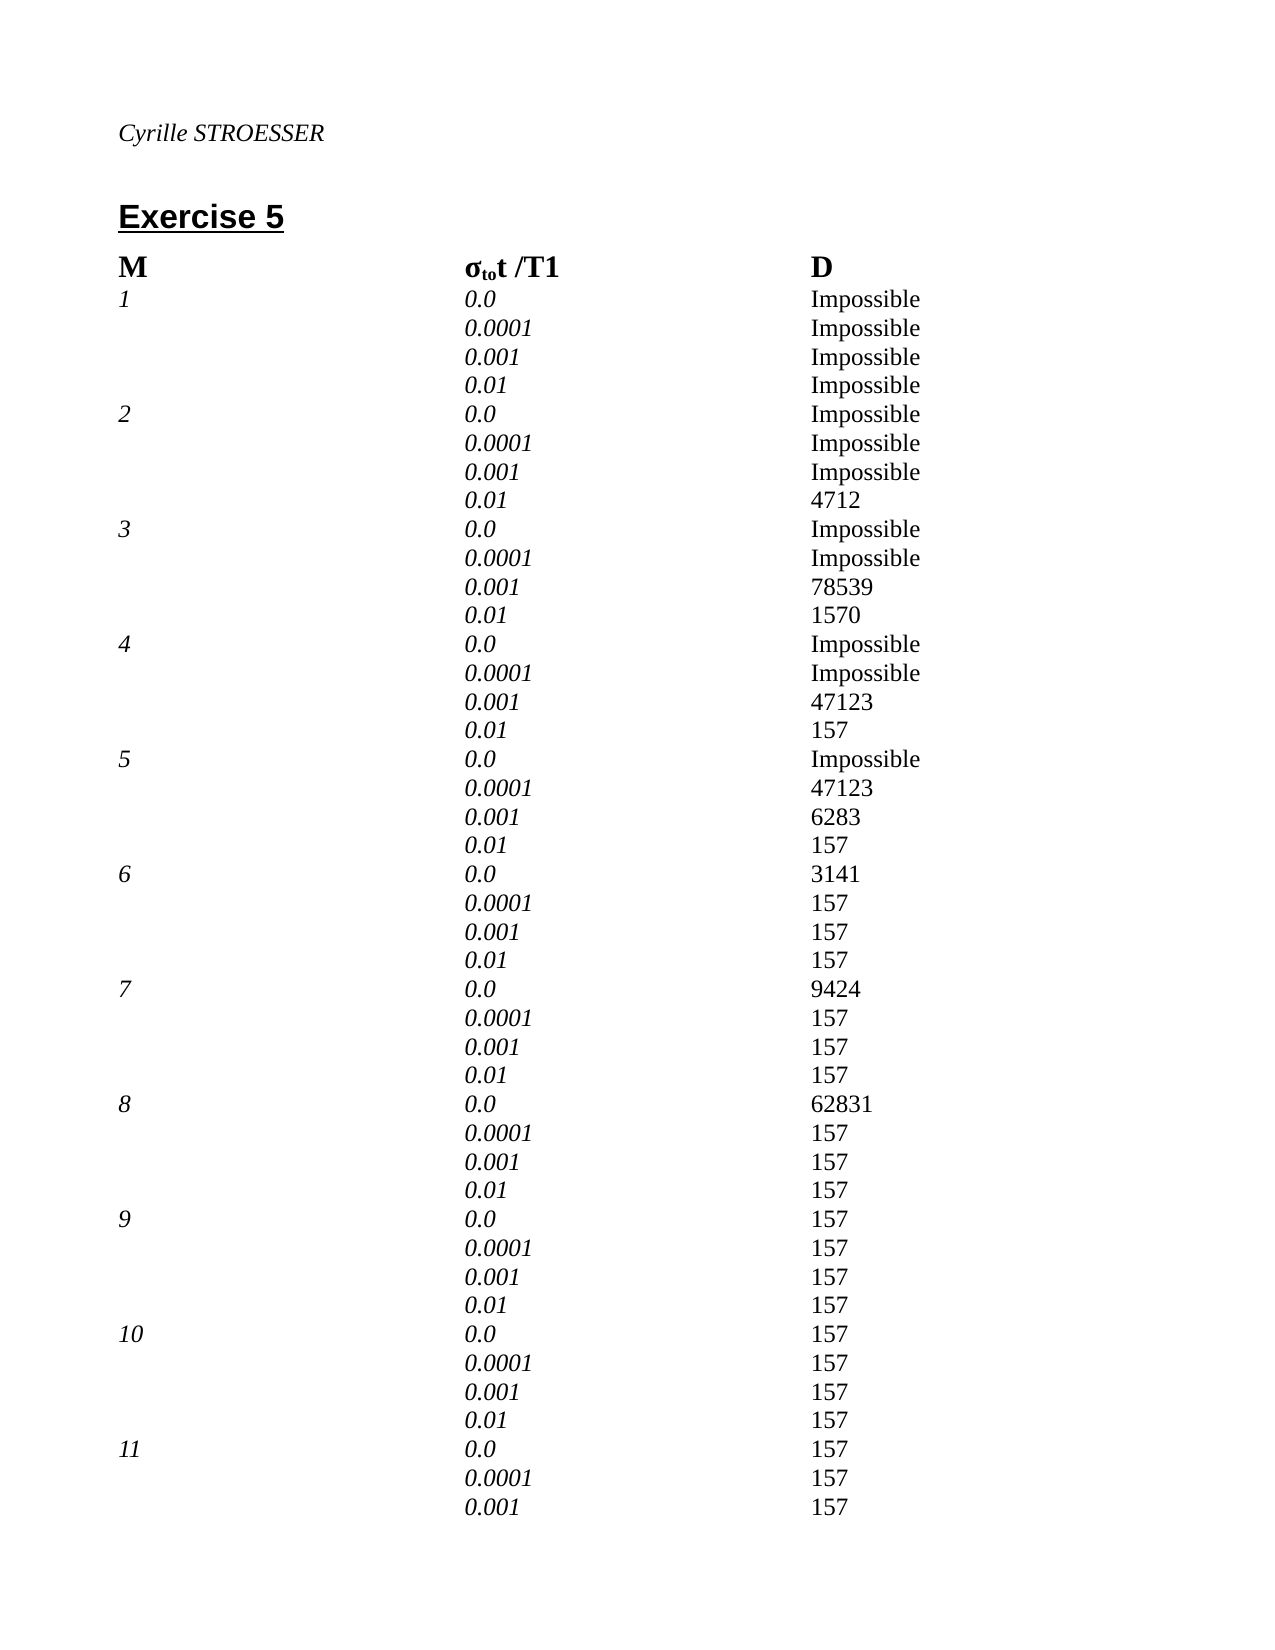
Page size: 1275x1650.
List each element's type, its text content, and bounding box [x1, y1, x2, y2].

table_cell 4712 [811, 486, 1157, 514]
table_cell 157 [811, 1032, 1157, 1061]
table_cell [118, 687, 464, 716]
table_cell [118, 1176, 464, 1204]
table_cell 0.01 [464, 1061, 811, 1089]
table_cell 0.0 [464, 399, 811, 428]
table_cell 9424 [811, 974, 1157, 1003]
table_cell 157 [811, 1377, 1157, 1406]
table_cell 157 [811, 1176, 1157, 1204]
table_cell [118, 1463, 464, 1492]
table_cell [118, 428, 464, 457]
table_cell 0.001 [464, 572, 811, 601]
table_cell 157 [811, 946, 1157, 974]
table_cell [118, 313, 464, 342]
table_cell 0.0001 [464, 1233, 811, 1262]
table_cell 0.0 [464, 859, 811, 888]
table_cell 78539 [811, 572, 1157, 601]
table_cell [118, 831, 464, 859]
table_cell [118, 342, 464, 371]
table_cell 0.01 [464, 946, 811, 974]
table_cell [118, 1233, 464, 1262]
table_cell Impossible [811, 284, 1157, 313]
table_cell Impossible [811, 428, 1157, 457]
table_cell [118, 1348, 464, 1377]
table_cell 0.001 [464, 1492, 811, 1521]
table_cell 157 [811, 1262, 1157, 1291]
table_cell 157 [811, 1147, 1157, 1176]
table_cell 47123 [811, 773, 1157, 802]
table_cell 8 [118, 1089, 464, 1118]
table_cell [118, 543, 464, 572]
table_cell 7 [118, 974, 464, 1003]
table_cell [118, 802, 464, 831]
table_cell 4 [118, 629, 464, 658]
table_cell Impossible [811, 629, 1157, 658]
table_cell [118, 572, 464, 601]
table_cell 6 [118, 859, 464, 888]
table_cell 2 [118, 399, 464, 428]
table_cell 0.0 [464, 1319, 811, 1348]
table_cell 0.0 [464, 1204, 811, 1233]
table_cell 157 [811, 716, 1157, 744]
table_cell 0.001 [464, 457, 811, 486]
table_cell 0.0001 [464, 428, 811, 457]
table_cell 0.0001 [464, 1118, 811, 1147]
table_cell 6283 [811, 802, 1157, 831]
table_cell Impossible [811, 371, 1157, 399]
table_cell 0.001 [464, 1262, 811, 1291]
table_cell [118, 1061, 464, 1089]
table_cell 62831 [811, 1089, 1157, 1118]
table_cell [118, 773, 464, 802]
table_cell 0.0001 [464, 773, 811, 802]
table_cell 0.01 [464, 601, 811, 629]
table_cell 0.0001 [464, 1003, 811, 1032]
table_cell 9 [118, 1204, 464, 1233]
table_cell 0.001 [464, 917, 811, 946]
table_cell 1570 [811, 601, 1157, 629]
table_cell 0.01 [464, 1291, 811, 1319]
table_cell 157 [811, 888, 1157, 917]
table_cell 157 [811, 1492, 1157, 1521]
table_cell 157 [811, 1463, 1157, 1492]
table_cell [118, 1291, 464, 1319]
table_cell 10 [118, 1319, 464, 1348]
table_cell 157 [811, 917, 1157, 946]
table_cell Impossible [811, 543, 1157, 572]
table_cell 0.0 [464, 974, 811, 1003]
subtitle Exercise 5 [118, 197, 1157, 236]
table_cell 0.0001 [464, 658, 811, 687]
table_cell [118, 601, 464, 629]
table_cell [118, 1262, 464, 1291]
table_header D [811, 248, 1157, 284]
table_header σtot /T1 [464, 248, 811, 284]
table_cell Impossible [811, 457, 1157, 486]
table_cell 0.001 [464, 1377, 811, 1406]
table_cell Impossible [811, 313, 1157, 342]
table_cell Impossible [811, 658, 1157, 687]
table_cell 1 [118, 284, 464, 313]
table_cell 0.001 [464, 802, 811, 831]
table_cell 0.0 [464, 514, 811, 543]
table_cell 0.001 [464, 687, 811, 716]
table_cell 0.001 [464, 1147, 811, 1176]
table_cell [118, 716, 464, 744]
table_cell [118, 1406, 464, 1434]
table_cell Impossible [811, 514, 1157, 543]
table_header M [118, 248, 464, 284]
table_cell 3 [118, 514, 464, 543]
table_cell 0.01 [464, 831, 811, 859]
table_cell 157 [811, 1291, 1157, 1319]
table_cell 47123 [811, 687, 1157, 716]
table_cell [118, 1118, 464, 1147]
table_cell [118, 1147, 464, 1176]
table_cell [118, 888, 464, 917]
table_cell 3141 [811, 859, 1157, 888]
table_cell [118, 457, 464, 486]
table_cell Impossible [811, 744, 1157, 773]
table_cell Impossible [811, 399, 1157, 428]
table_cell [118, 1492, 464, 1521]
table_cell 0.0 [464, 744, 811, 773]
table_cell 157 [811, 1348, 1157, 1377]
table_cell 157 [811, 1319, 1157, 1348]
table_cell 157 [811, 1204, 1157, 1233]
table_cell 157 [811, 1406, 1157, 1434]
table_cell 0.01 [464, 716, 811, 744]
table_cell [118, 917, 464, 946]
table_cell 11 [118, 1434, 464, 1463]
table_cell 0.001 [464, 342, 811, 371]
table_cell 157 [811, 1233, 1157, 1262]
table_cell [118, 1032, 464, 1061]
table_cell [118, 486, 464, 514]
table_cell 157 [811, 831, 1157, 859]
table_cell [118, 1377, 464, 1406]
table_cell 0.0001 [464, 313, 811, 342]
table_cell 0.001 [464, 1032, 811, 1061]
table_cell 0.01 [464, 1176, 811, 1204]
table_cell 0.0 [464, 1089, 811, 1118]
table_cell 0.0001 [464, 1463, 811, 1492]
table_cell 0.0001 [464, 543, 811, 572]
table_cell 0.0 [464, 1434, 811, 1463]
table_cell 0.0 [464, 284, 811, 313]
table_cell 0.0001 [464, 888, 811, 917]
table_cell 5 [118, 744, 464, 773]
table_cell 157 [811, 1061, 1157, 1089]
table_cell [118, 371, 464, 399]
table_cell 0.01 [464, 1406, 811, 1434]
table_cell 0.01 [464, 486, 811, 514]
table_cell Impossible [811, 342, 1157, 371]
table_cell 0.01 [464, 371, 811, 399]
table_cell 0.0001 [464, 1348, 811, 1377]
table_cell 157 [811, 1434, 1157, 1463]
table_cell [118, 1003, 464, 1032]
table_cell [118, 658, 464, 687]
table_cell 157 [811, 1003, 1157, 1032]
table_cell [118, 946, 464, 974]
table_cell 157 [811, 1118, 1157, 1147]
table_cell 0.0 [464, 629, 811, 658]
